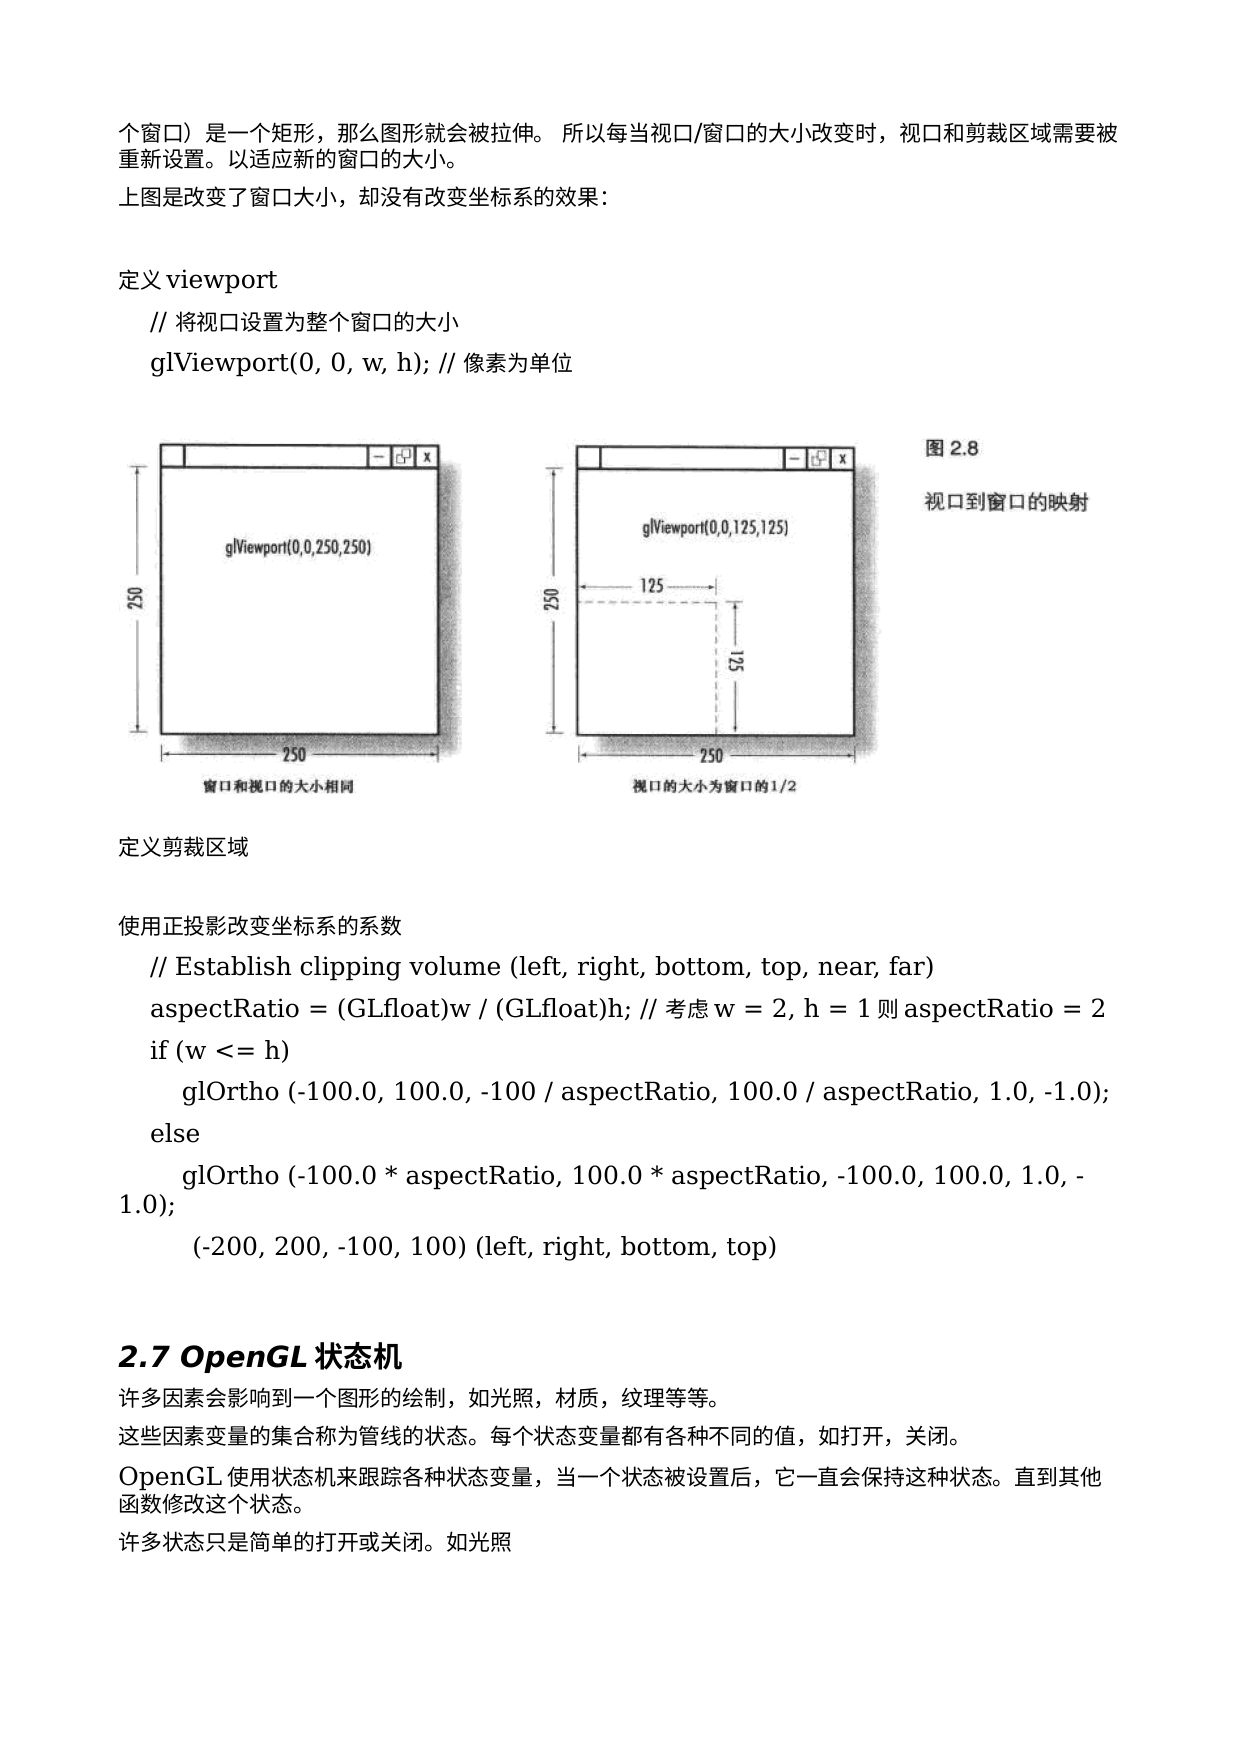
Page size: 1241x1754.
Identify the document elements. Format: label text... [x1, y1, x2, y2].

text if (w <= h) [118, 1036, 1122, 1065]
text 个窗口）是一个矩形，那么图形就会被拉伸。 所以每当视口/窗口的大小改变时，视口和剪裁区域需要被重新设置。以适应新的窗口的大小。 [118, 118, 1122, 173]
text glOrtho (-100.0, 100.0, -100 / aspectRatio, 100.0 / aspectRatio, 1.0, -1.0); [118, 1077, 1122, 1107]
text // 将视口设置为整个窗口的大小 [118, 307, 1122, 336]
picture [118, 431, 1123, 794]
text 这些因素变量的集合称为管线的状态。每个状态变量都有各种不同的值，如打开，关闭。 [118, 1424, 1122, 1450]
text glOrtho (-100.0 * aspectRatio, 100.0 * aspectRatio, -100.0, 100.0, 1.0, -1.0); [118, 1161, 1122, 1219]
text 许多状态只是简单的打开或关闭。如光照 [118, 1530, 1122, 1555]
text aspectRatio = (GLfloat)w / (GLfloat)h; // 考虑w = 2, h = 1则aspectRatio = 2 [118, 994, 1122, 1023]
text 许多因素会影响到一个图形的绘制，如光照，材质，纹理等等。 [118, 1386, 1122, 1412]
subtitle 2.7 OpenGL状态机 [118, 1340, 1122, 1374]
text // Establish clipping volume (left, right, bottom, top, near, far) [118, 952, 1122, 982]
text 使用正投影改变坐标系的系数 [118, 914, 1122, 940]
text else [118, 1119, 1122, 1148]
text (-200, 200, -100, 100) (left, right, bottom, top) [118, 1232, 1122, 1261]
text glViewport(0, 0, w, h); // 像素为单位 [118, 348, 1122, 377]
text 定义剪裁区域 [118, 835, 1122, 860]
text OpenGL使用状态机来跟踪各种状态变量，当一个状态被设置后，它一直会保持这种状态。直到其他函数修改这个状态。 [118, 1462, 1122, 1517]
text 上图是改变了窗口大小，却没有改变坐标系的效果： [118, 185, 1122, 211]
text 定义viewport [118, 265, 1122, 294]
